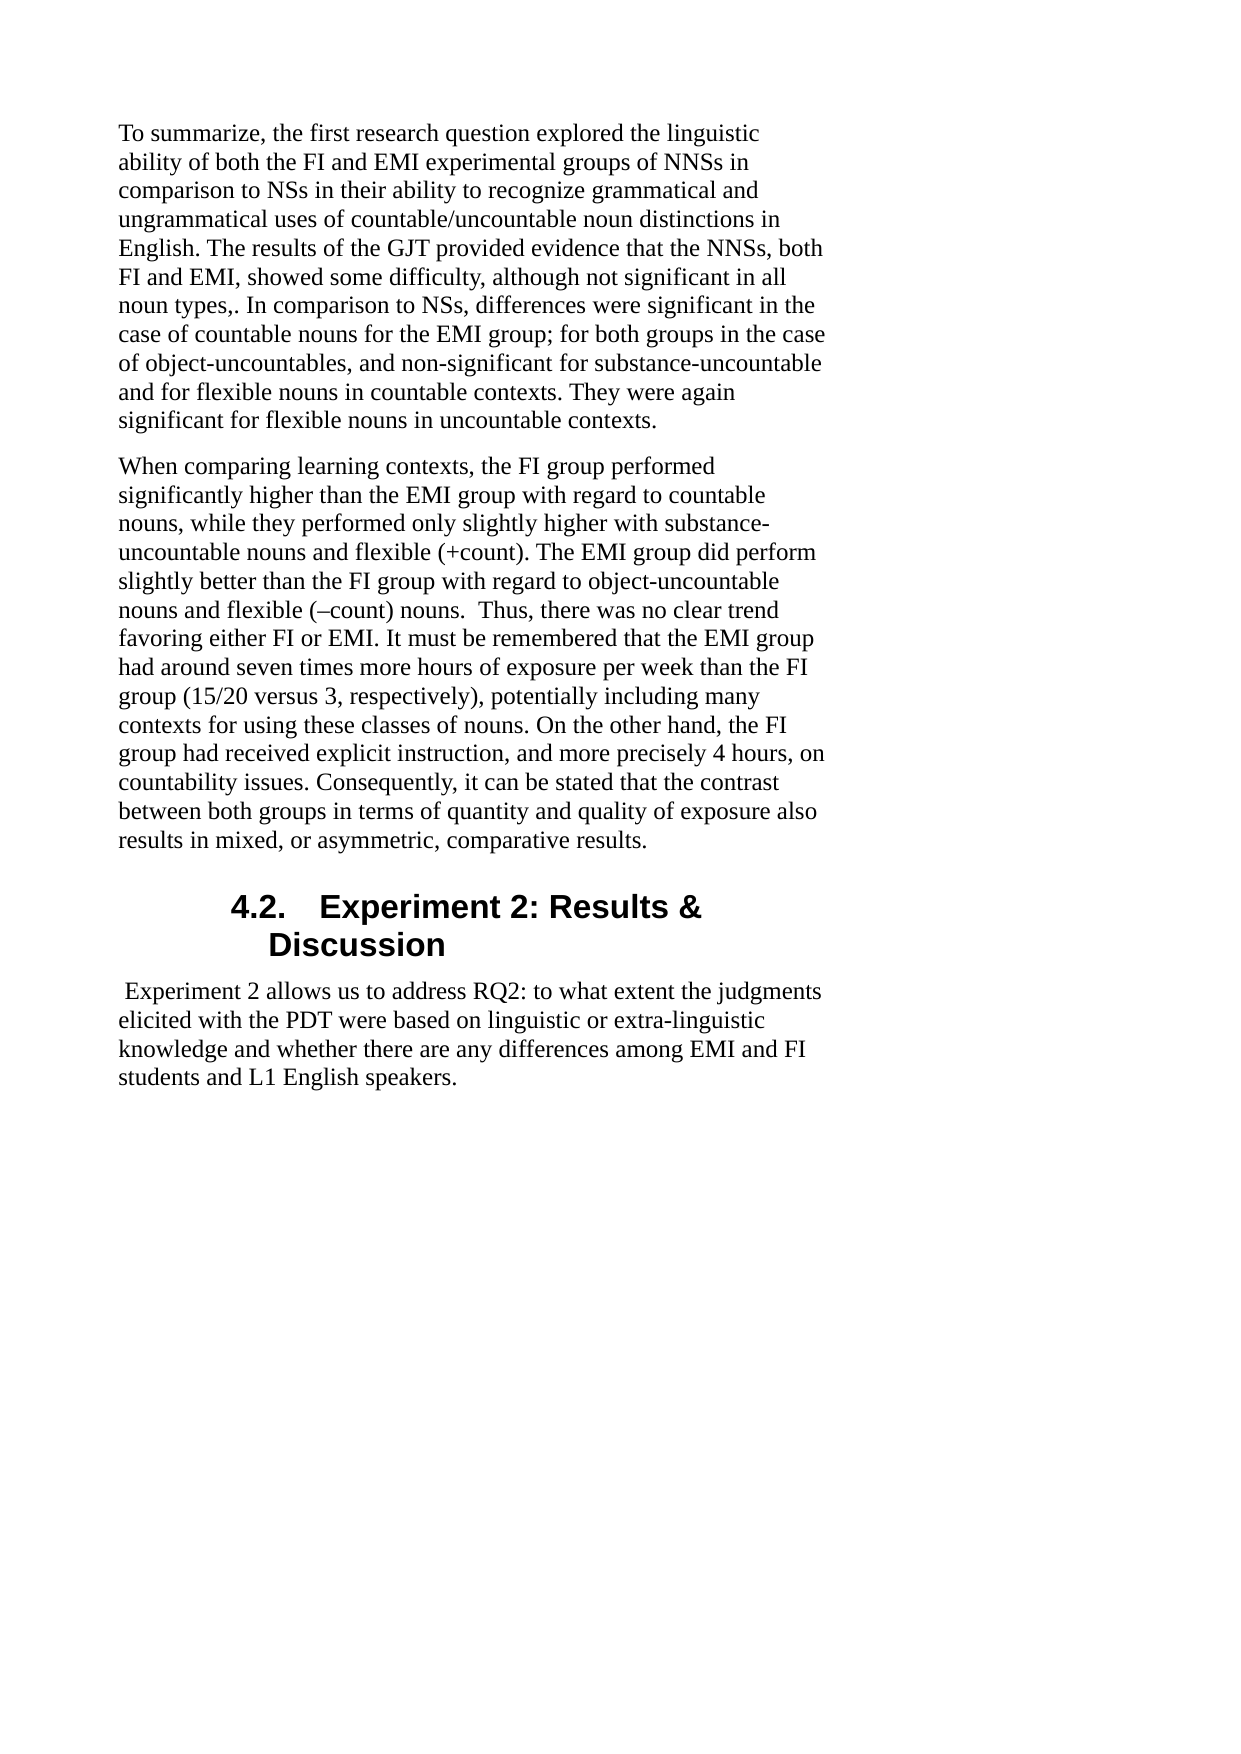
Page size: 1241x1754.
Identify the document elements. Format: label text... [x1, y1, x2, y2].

text Experiment 2 allows us to address RQ2: to what extent the judgments elicited with the PDT were based on linguistic or extra-linguistic knowledge and whether there are any differences among EMI and FI students and L1 English speakers. [118, 976, 827, 1091]
text To summarize, the first research question explored the linguistic ability of both the FI and EMI experimental groups of NNSs in comparison to NSs in their ability to recognize grammatical and ungrammatical uses of countable/uncountable noun distinctions in English. The results of the GJT provided evidence that the NNSs, both FI and EMI, showed some difficulty, although not significant in all noun types,. In comparison to NSs, differences were significant in the case of countable nouns for the EMI group; for both groups in the case of object-uncountables, and non-significant for substance-uncountable and for flexible nouns in countable contexts. They were again significant for flexible nouns in uncountable contexts. [118, 118, 827, 434]
list Experiment 2: Results & Discussion [231, 887, 827, 964]
text When comparing learning contexts, the FI group performed significantly higher than the EMI group with regard to countable nouns, while they performed only slightly higher with substance-uncountable nouns and flexible (+count). The EMI group did perform slightly better than the FI group with regard to object-uncountable nouns and flexible (–count) nouns. Thus, there was no clear trend favoring either FI or EMI. It must be remembered that the EMI group had around seven times more hours of exposure per week than the FI group (15/20 versus 3, respectively), potentially including many contexts for using these classes of nouns. On the other hand, the FI group had received explicit instruction, and more precisely 4 hours, on countability issues. Consequently, it can be stated that the contrast between both groups in terms of quantity and quality of exposure also results in mixed, or asymmetric, comparative results. [118, 451, 827, 853]
